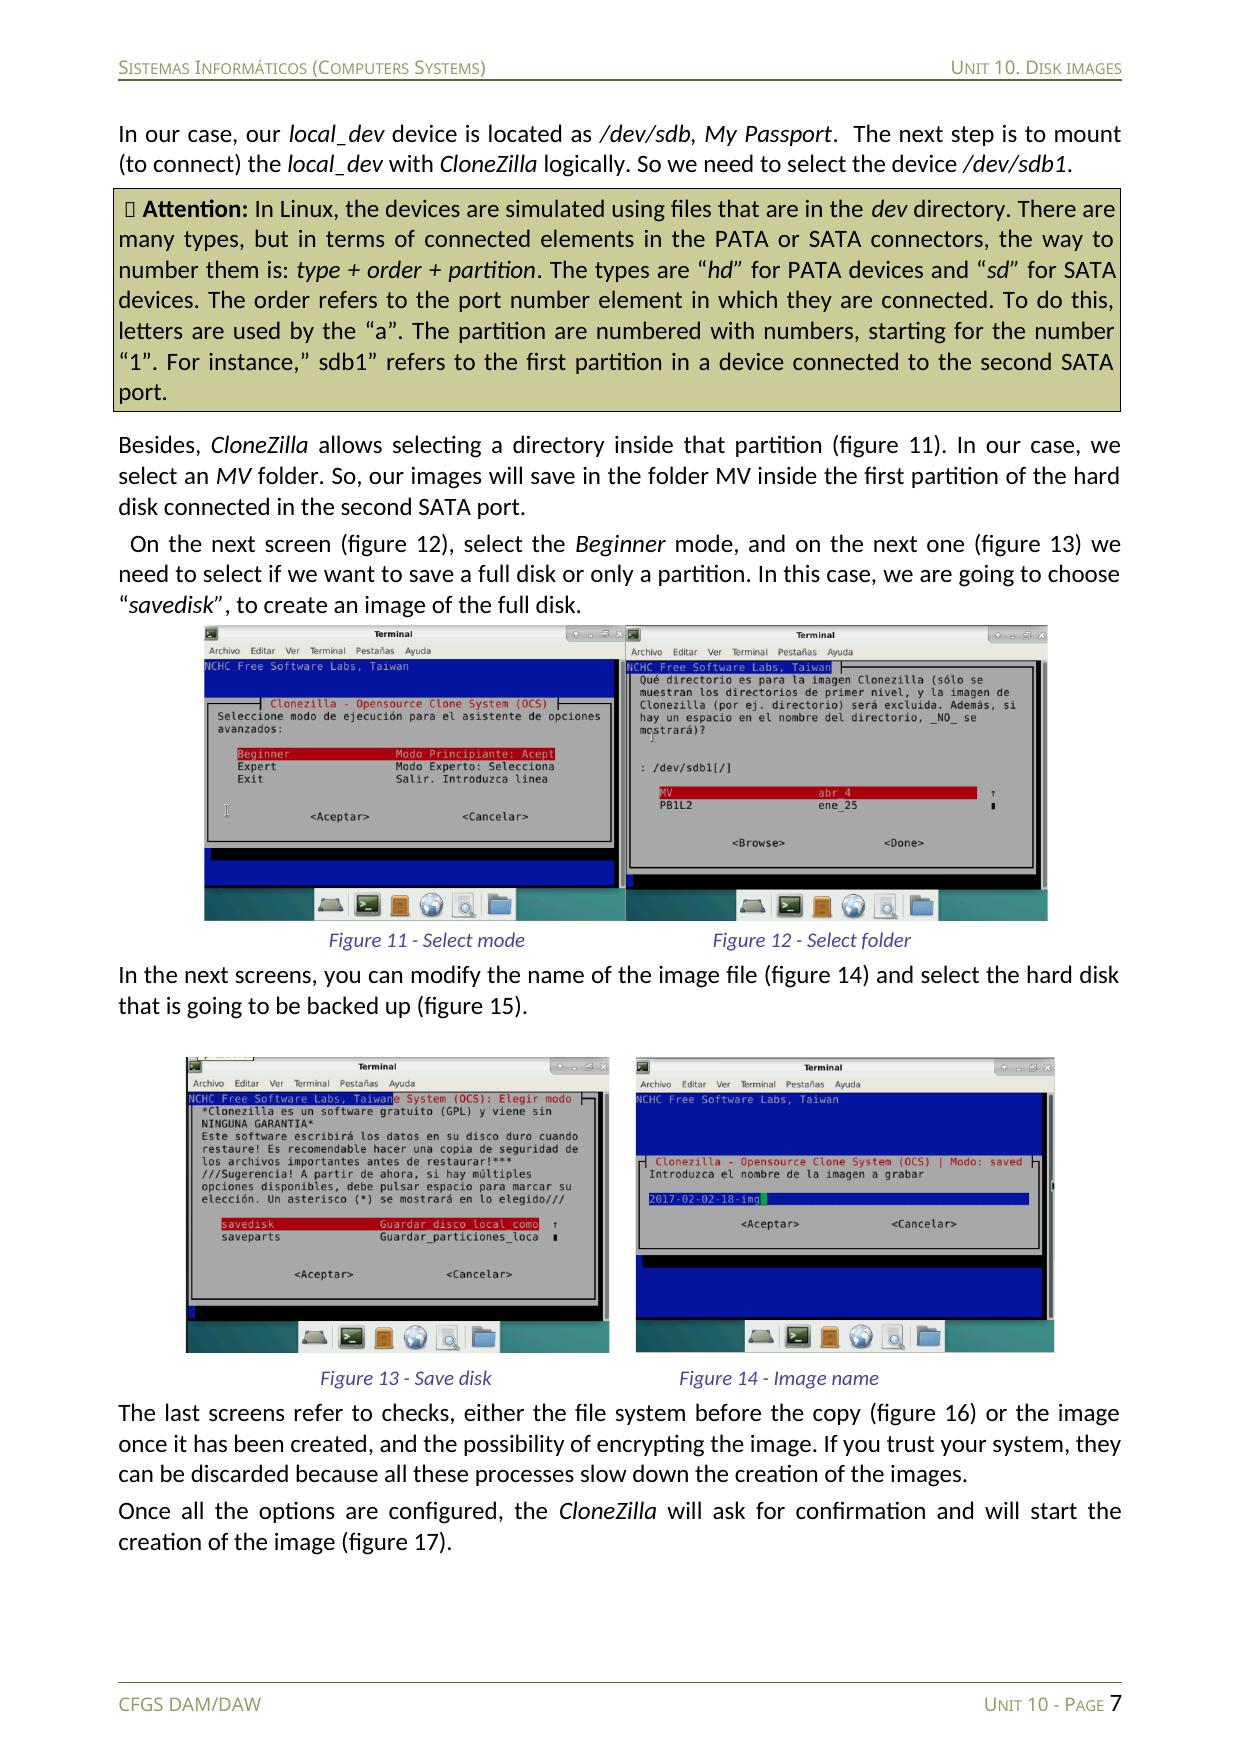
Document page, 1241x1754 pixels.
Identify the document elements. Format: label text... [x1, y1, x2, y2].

text Figure 11 - Select mode Figure 12 - Select folder [118, 927, 1122, 953]
text In the next screens, you can modify the name of the image file (figure 14) and select the hard disk that is going to be backed up (figure 15). [118, 959, 1122, 1020]
text In our case, our local_dev device is located as /dev/sdb, My Passport. The next step is to mount (to connect) the local_dev with CloneZilla logically. So we need to select the device /dev/sdb1. [118, 118, 1122, 179]
text Besides, CloneZilla allows selecting a directory inside that partition (figure 11). In our case, we select an MV folder. So, our images will save in the folder MV inside the first partition of the hard disk connected in the second SATA port. [118, 430, 1122, 521]
picture [185, 1057, 610, 1353]
picture [204, 625, 1048, 921]
text The last screens refer to checks, either the file system before the copy (figure 16) or the image once it has been created, and the possibility of encrypting the image. If you trust your system, they can be discarded because all these processes slow down the creation of the images. [118, 1397, 1122, 1489]
text ❕ Attention: In Linux, the devices are simulated using files that are in the dev directory. There are many types, but in terms of connected elements in the PATA or SATA connectors, the way to number them is: type + order + partition. The types are “hd” for PATA devices and “sd” for SATA devices. The order refers to the port number element in which they are connected. To do this, letters are used by the “a”. The partition are numbered with numbers, starting for the number “1”. For instance,” sdb1” refers to the first partition in a device connected to the second SATA port. [114, 189, 1120, 411]
text Once all the options are configured, the CloneZilla will ask for confirmation and will start the creation of the image (figure 17). [118, 1495, 1122, 1556]
picture [635, 1057, 1055, 1353]
text On the next screen (figure 12), select the Beginner mode, and on the next one (figure 13) we need to select if we want to save a full disk or only a partition. In this case, we are going to choose “savedisk”, to create an image of the full disk. [118, 528, 1122, 619]
text Figure 13 - Save disk Figure 14 - Image name [118, 1365, 1122, 1391]
